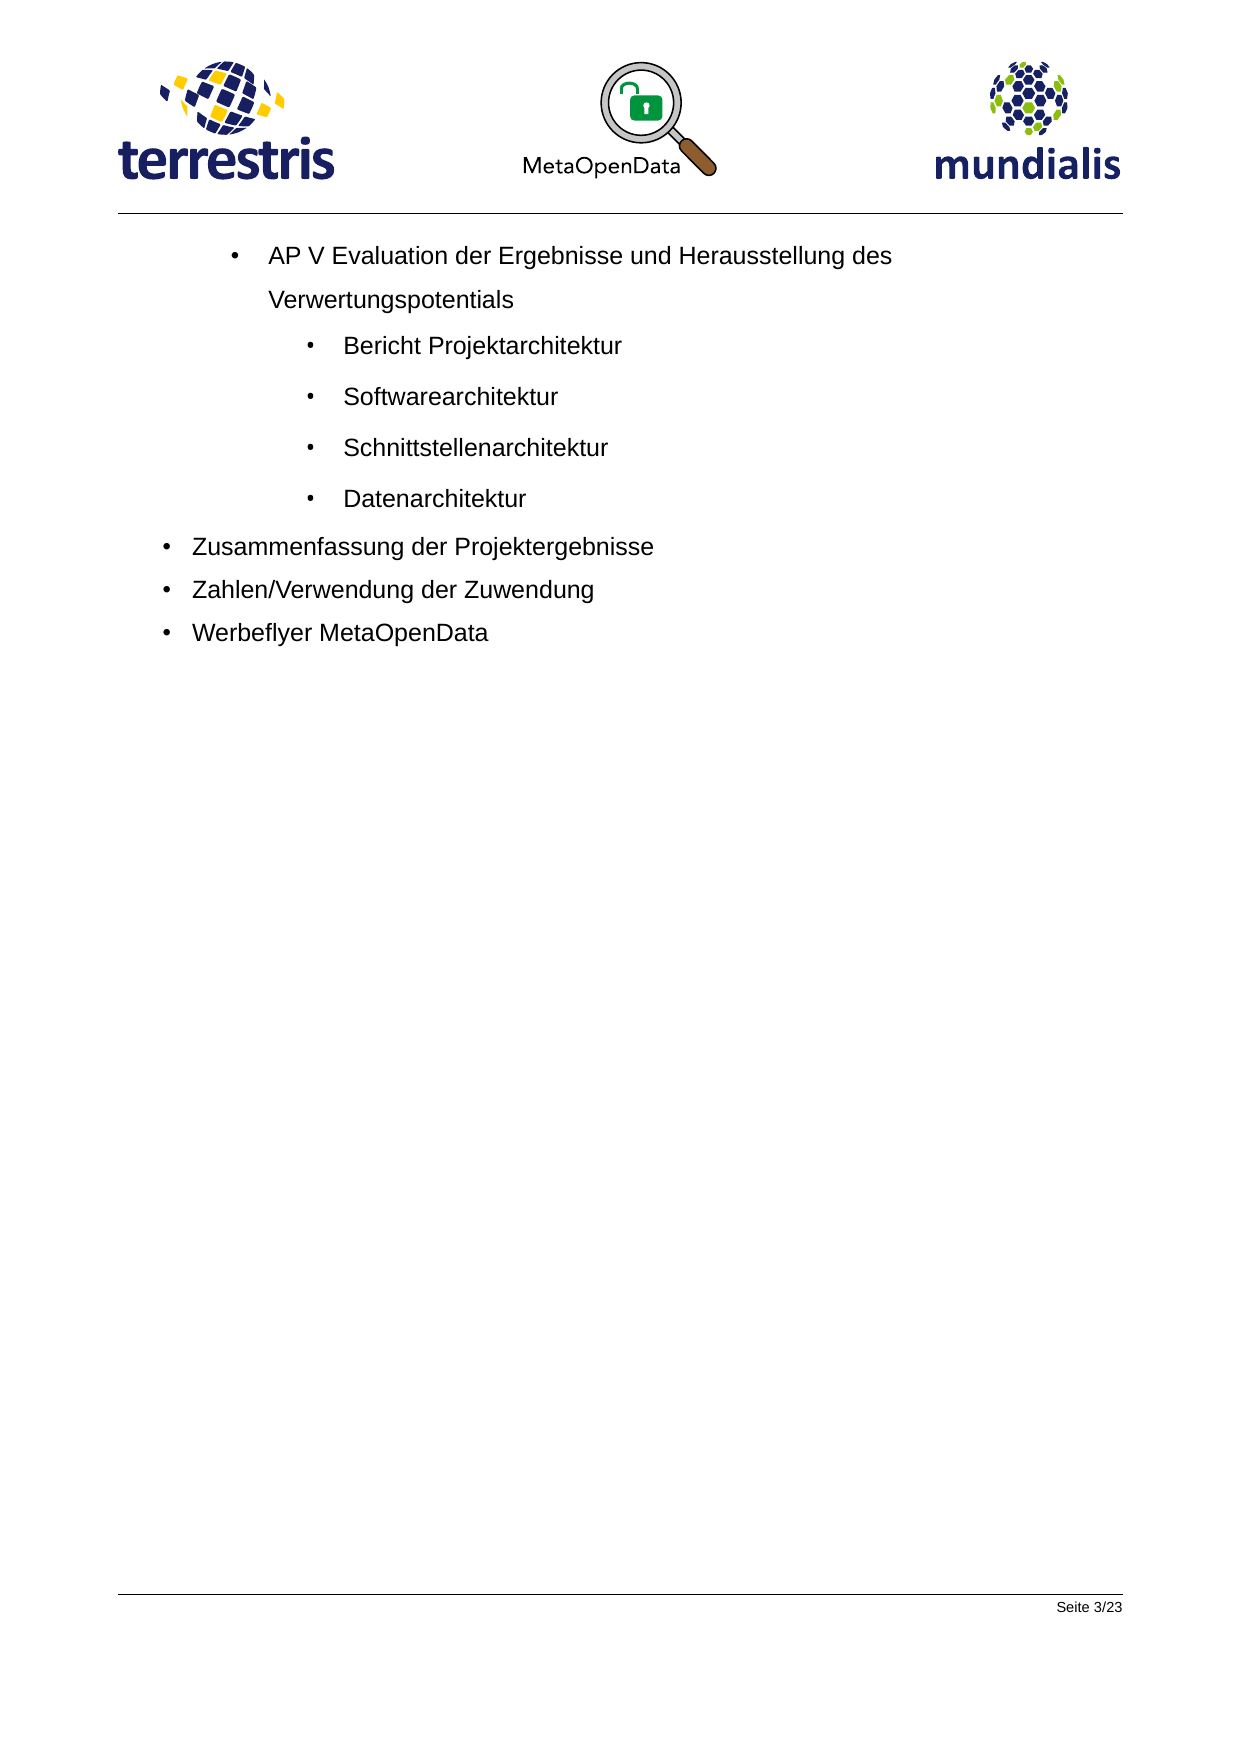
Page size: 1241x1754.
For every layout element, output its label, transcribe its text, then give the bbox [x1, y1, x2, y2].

list Datenarchitektur [306, 481, 1122, 515]
list Schnittstellenarchitektur [306, 430, 1122, 464]
list Zusammenfassung der Projektergebnisse [162, 532, 1122, 561]
list Softwarearchitektur [306, 379, 1122, 413]
list Werbeflyer MetaOpenData [162, 618, 1122, 647]
list AP V Evaluation der Ergebnisse und Herausstellung des Verwertungspotentials [231, 241, 1122, 313]
list Zahlen/Verwendung der Zuwendung [162, 575, 1122, 604]
list Bericht Projektarchitektur [306, 328, 1122, 362]
